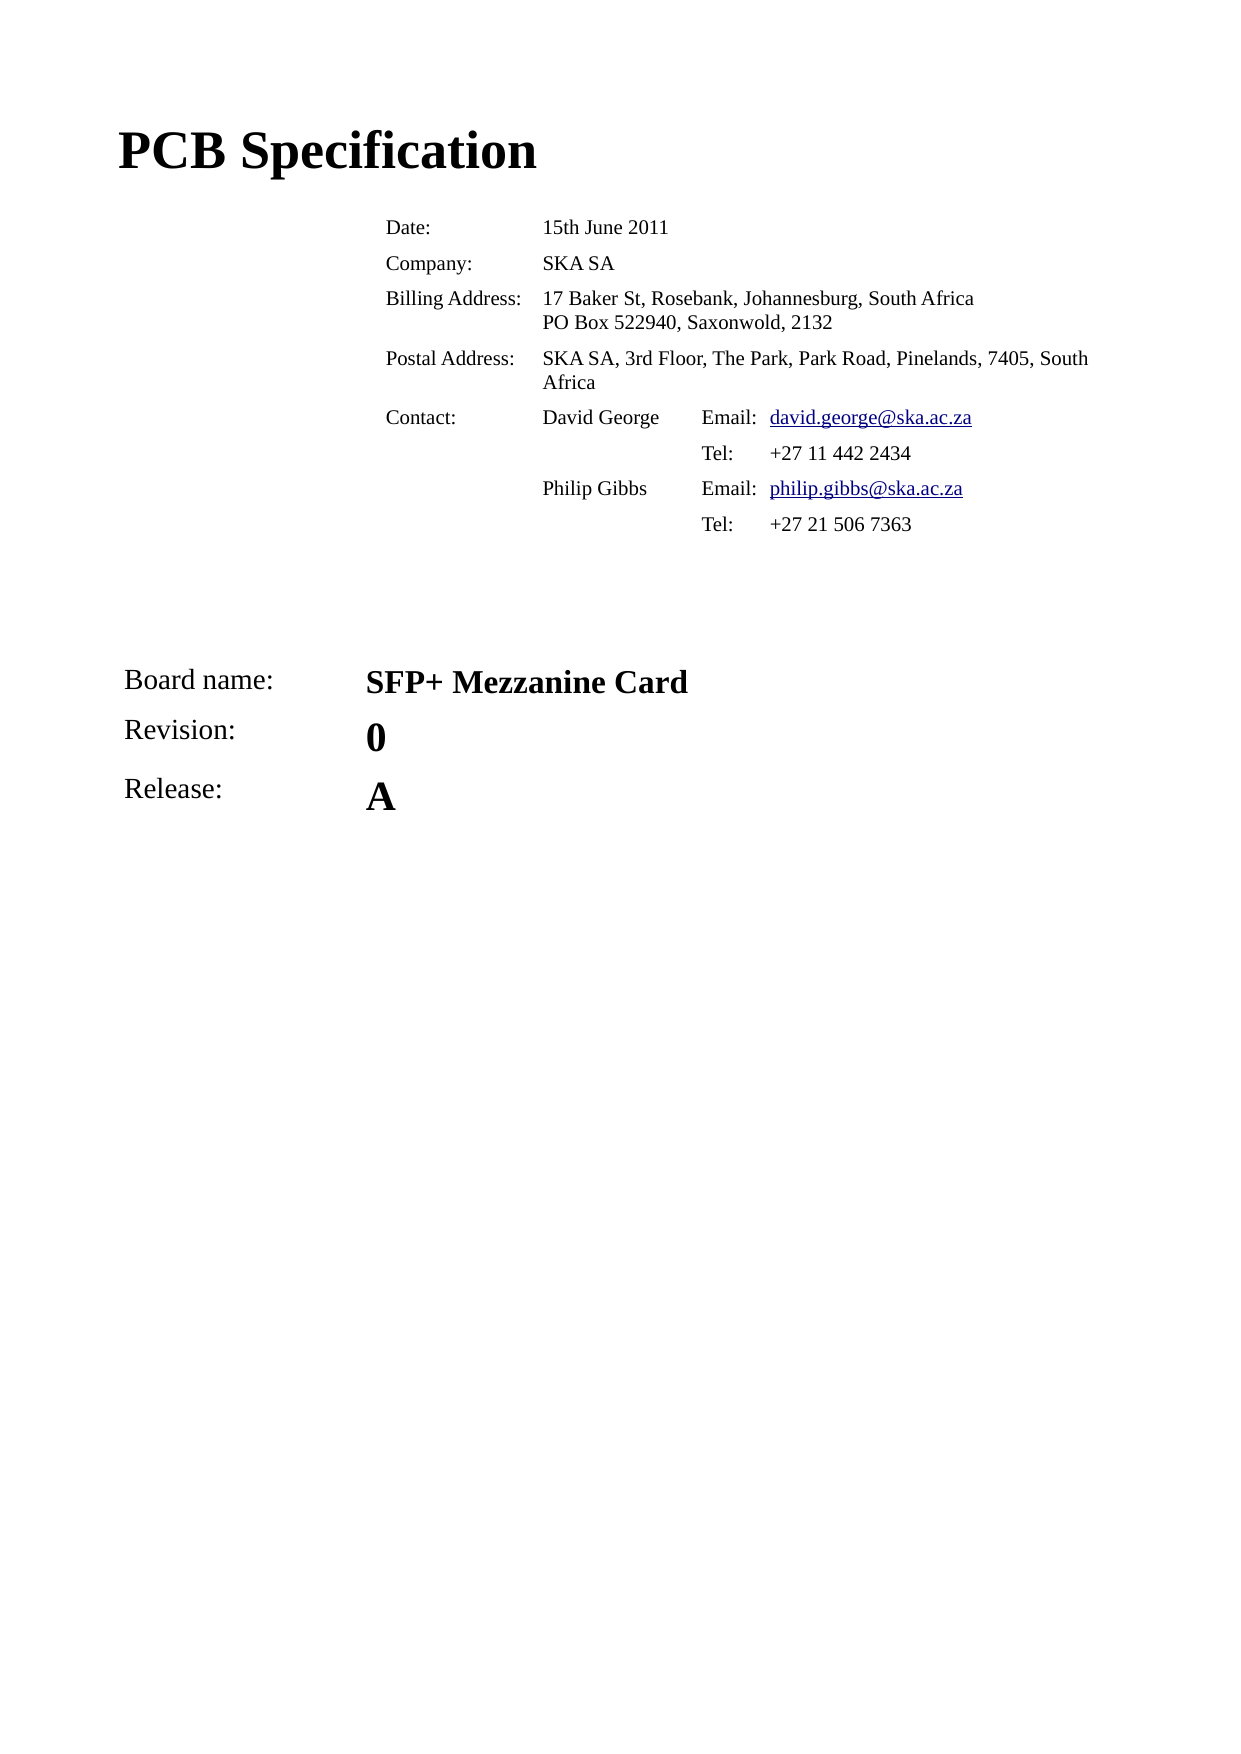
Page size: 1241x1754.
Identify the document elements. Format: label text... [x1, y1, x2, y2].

table_cell Email: [696, 399, 764, 435]
table_header Date: [380, 209, 537, 245]
table_cell [537, 435, 696, 470]
table_cell SKA SA [537, 245, 1120, 280]
table_cell Email: [696, 470, 764, 506]
table_cell Tel: [696, 506, 764, 541]
table_cell david.george@ska.ac.za [764, 399, 1120, 435]
table_cell +27 21 506 7363 [764, 506, 1120, 541]
table_cell Company: [380, 245, 537, 280]
table_header 15th June 2011 [537, 209, 1120, 245]
table_cell Release: [118, 766, 360, 825]
table_cell +27 11 442 2434 [764, 435, 1120, 470]
table_cell [537, 506, 696, 541]
table_cell Philip Gibbs [537, 470, 696, 506]
table_header Board name: [118, 656, 360, 706]
table_cell Billing Address: [380, 280, 537, 340]
table_cell 0 [360, 706, 847, 766]
table_cell David George [537, 399, 696, 435]
table_cell Contact: [380, 399, 537, 541]
table_cell Tel: [696, 435, 764, 470]
table_cell Revision: [118, 706, 360, 766]
table_cell SKA SA, 3rd Floor, The Park, Park Road, Pinelands, 7405, South Africa [537, 340, 1120, 399]
table_cell philip.gibbs@ska.ac.za [764, 470, 1120, 506]
text PCB Specification [118, 118, 1122, 180]
table_header SFP+ Mezzanine Card [360, 656, 847, 706]
table_cell Postal Address: [380, 340, 537, 399]
table_cell A [360, 766, 847, 825]
table_cell 17 Baker St, Rosebank, Johannesburg, South Africa PO Box 522940, Saxonwold, 2132 [537, 280, 1120, 340]
